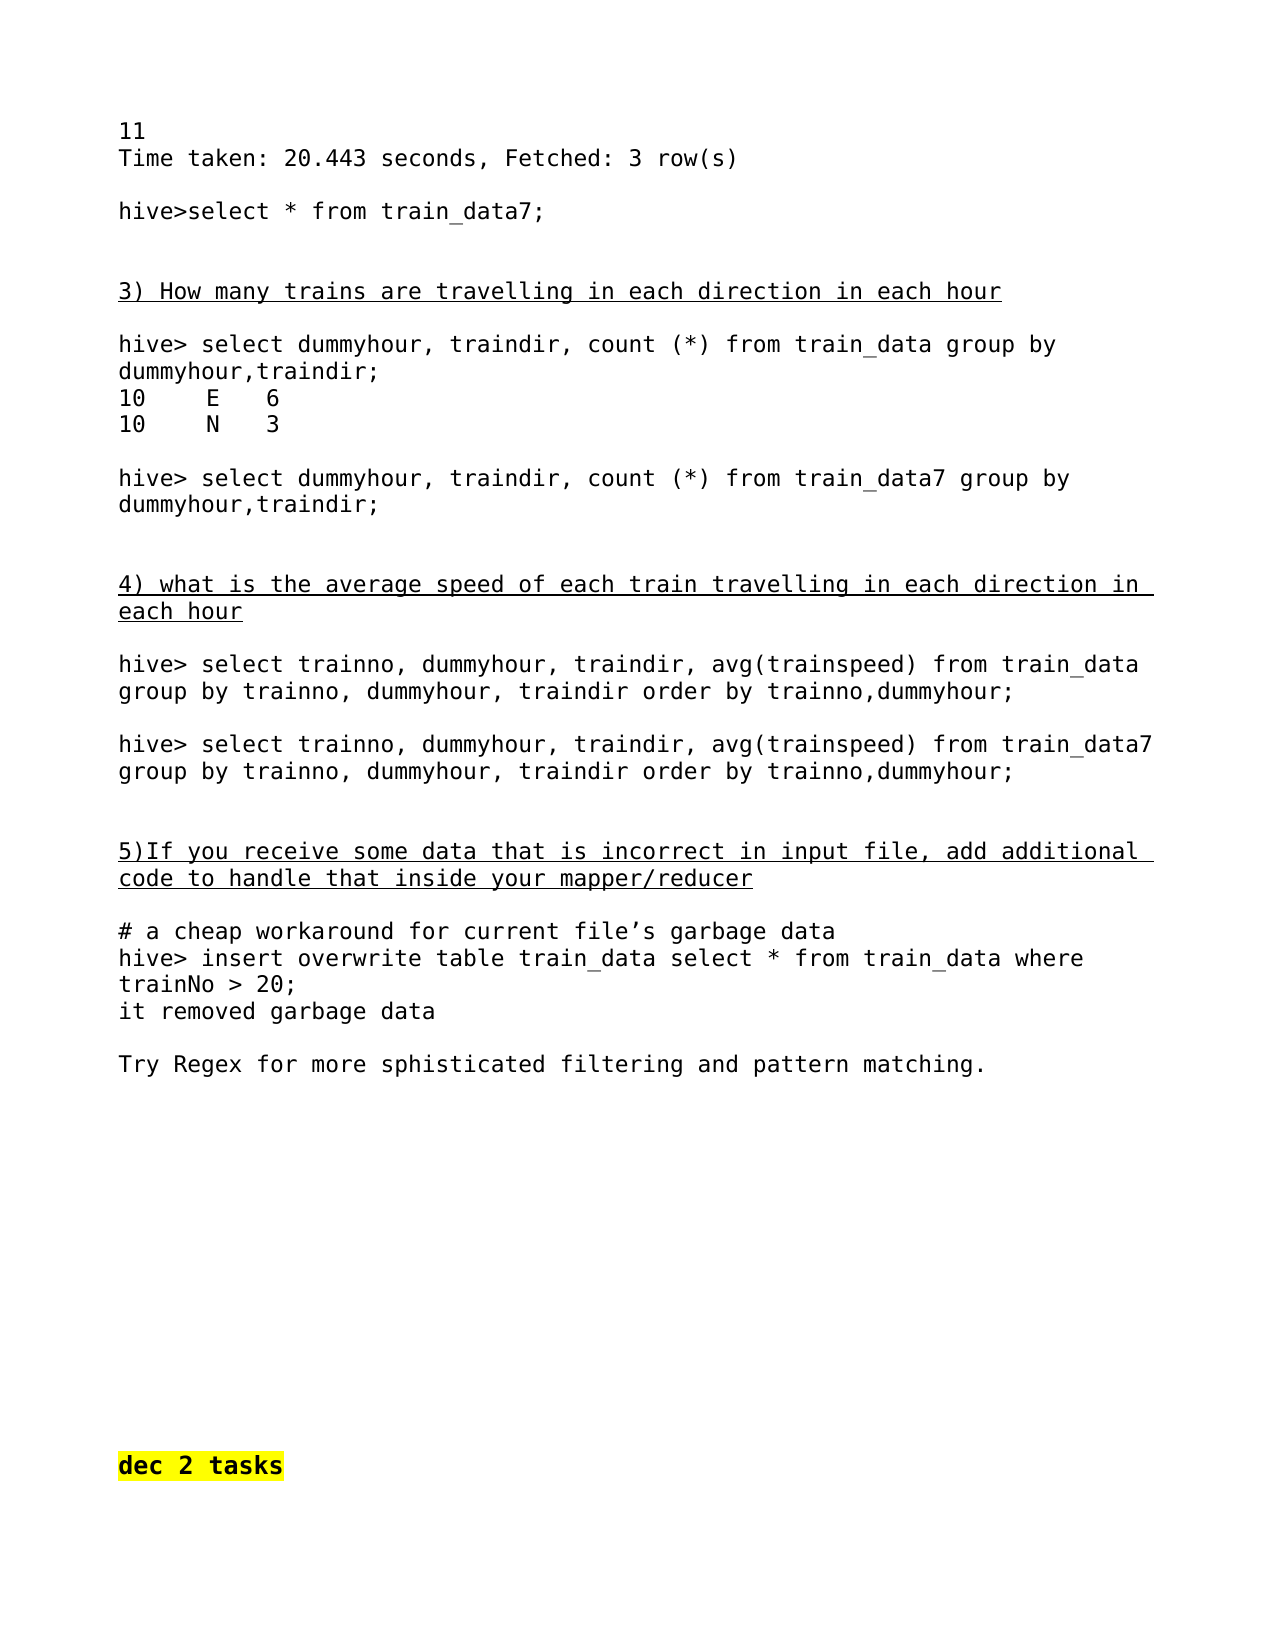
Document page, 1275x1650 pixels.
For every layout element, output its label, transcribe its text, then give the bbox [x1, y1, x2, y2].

text it removed garbage data [118, 998, 1157, 1025]
text dec 2 tasks [118, 1451, 1157, 1481]
text Time taken: 20.443 seconds, Fetched: 3 row(s) [118, 145, 1157, 171]
text hive> select trainno, dummyhour, traindir, avg(trainspeed) from train_data group by trainno, dummyhour, traindir order by trainno,dummyhour; [118, 651, 1157, 705]
text Try Regex for more sphisticated filtering and pattern matching. [118, 1051, 1157, 1078]
text hive> select trainno, dummyhour, traindir, avg(trainspeed) from train_data7 group by trainno, dummyhour, traindir order by trainno,dummyhour; [118, 731, 1157, 785]
text 5)If you receive some data that is incorrect in input file, add additional code to handle that inside your mapper/reducer [118, 838, 1157, 891]
text hive> insert overwrite table train_data select * from train_data where trainNo > 20; [118, 945, 1157, 998]
text # a cheap workaround for current file’s garbage data [118, 918, 1157, 945]
text hive>select * from train_data7; [118, 198, 1157, 225]
text 10 E 6 [118, 385, 1157, 411]
text hive> select dummyhour, traindir, count (*) from train_data group by dummyhour,traindir; [118, 331, 1157, 385]
text 11 [118, 118, 1157, 145]
text 4) what is the average speed of each train travelling in each direction in each hour [118, 571, 1157, 625]
text hive> select dummyhour, traindir, count (*) from train_data7 group by dummyhour,traindir; [118, 465, 1157, 518]
text 10 N 3 [118, 411, 1157, 438]
text 3) How many trains are travelling in each direction in each hour [118, 278, 1157, 305]
